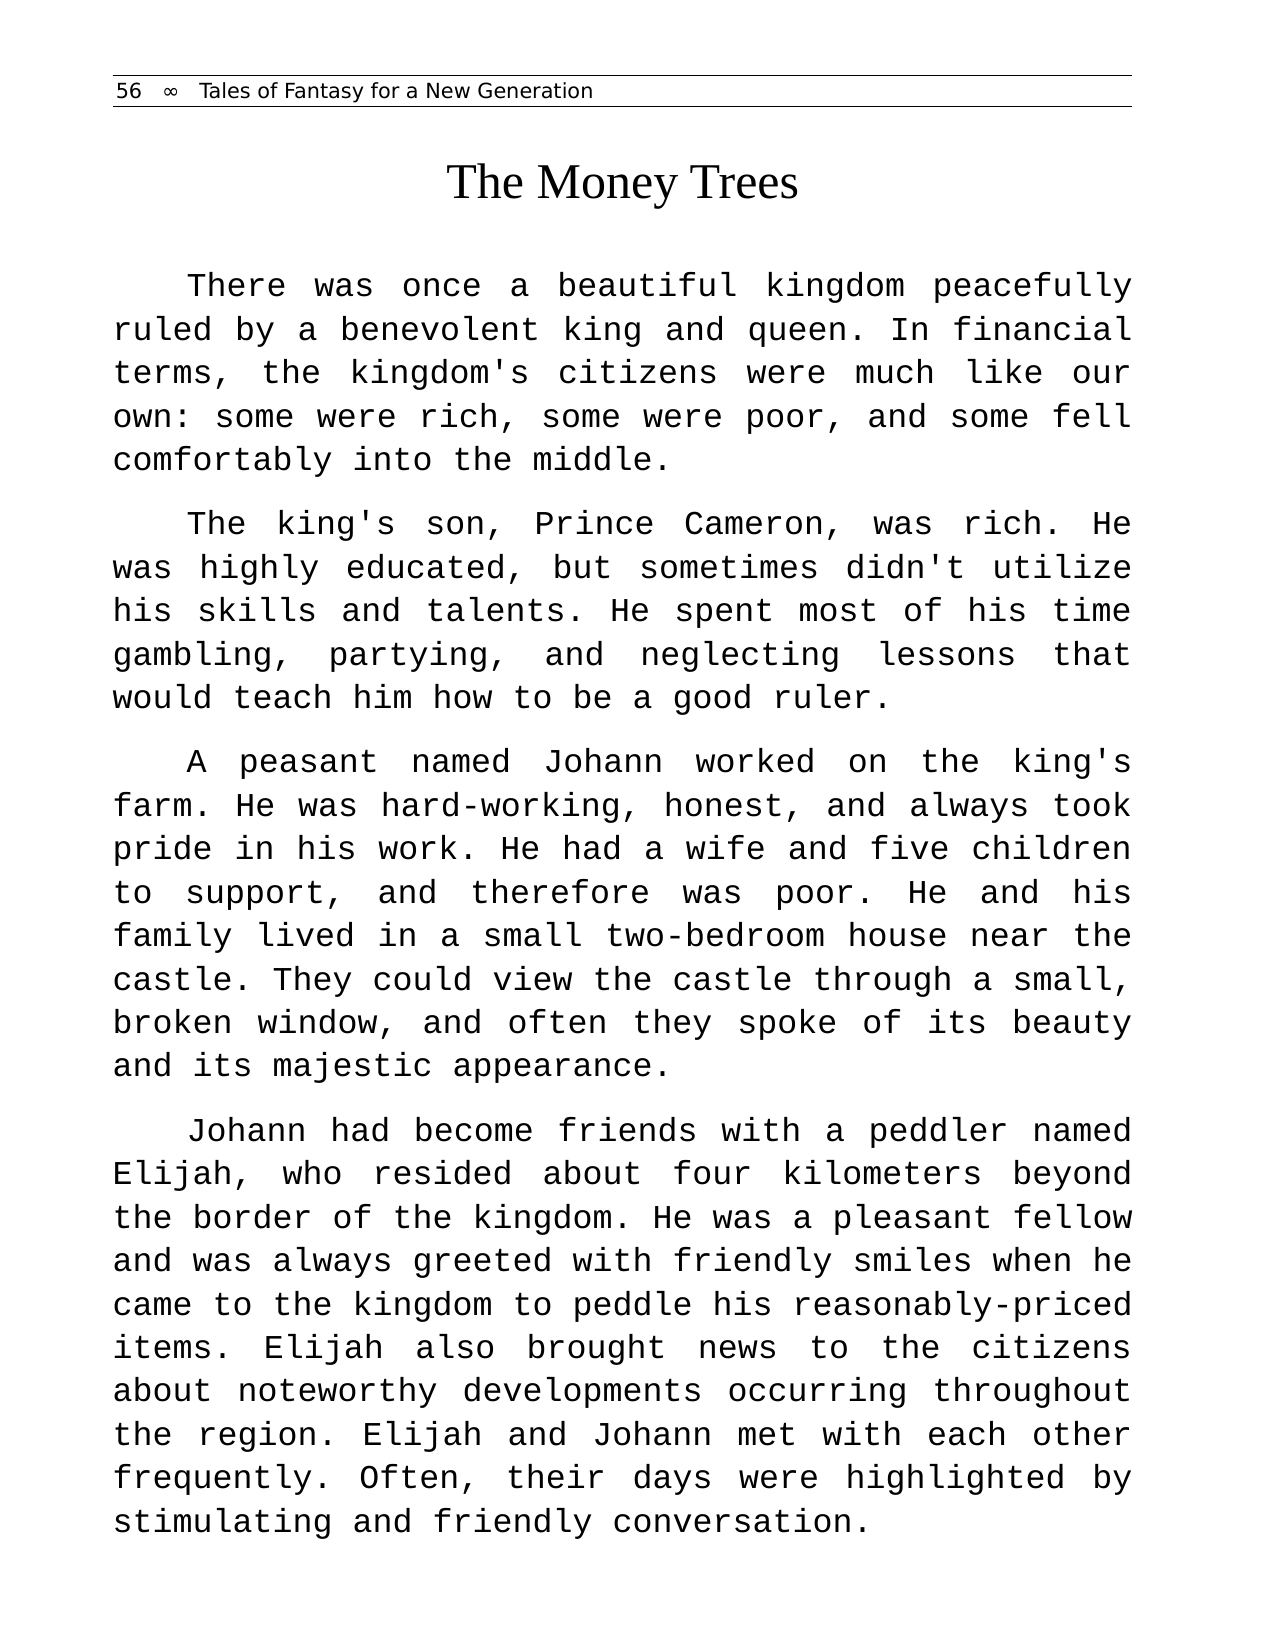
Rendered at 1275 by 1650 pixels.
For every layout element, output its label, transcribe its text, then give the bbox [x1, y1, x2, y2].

text There was once a beautiful kingdom peacefully ruled by a benevolent king and queen. In financial terms, the kingdom's citizens were much like our own: some were rich, some were poor, and some fell comfortably into the middle. [112, 269, 1132, 481]
title The Money Trees [112, 152, 1132, 209]
text The king's son, Prince Cameron, was rich. He was highly educated, but sometimes didn't utilize his skills and talents. He spent most of his time gambling, partying, and neglecting lessons that would teach him how to be a good ruler. [112, 507, 1132, 719]
text Johann had become friends with a peddler named Elijah, who resided about four kilometers beyond the border of the kingdom. He was a pleasant fellow and was always greeted with friendly smiles when he came to the kingdom to peddle his reasonably-priced items. Elijah also brought news to the citizens about noteworthy developments occurring throughout the region. Elijah and Johann met with each other frequently. Often, their days were highlighted by stimulating and friendly conversation. [112, 1113, 1132, 1542]
text A peasant named Johann worked on the king's farm. He was hard-working, honest, and always took pride in his work. He had a wife and five children to support, and therefore was poor. He and his family lived in a small two-bedroom house near the castle. They could view the castle through a small, broken window, and often they spoke of its beauty and its majestic appearance. [112, 745, 1132, 1087]
